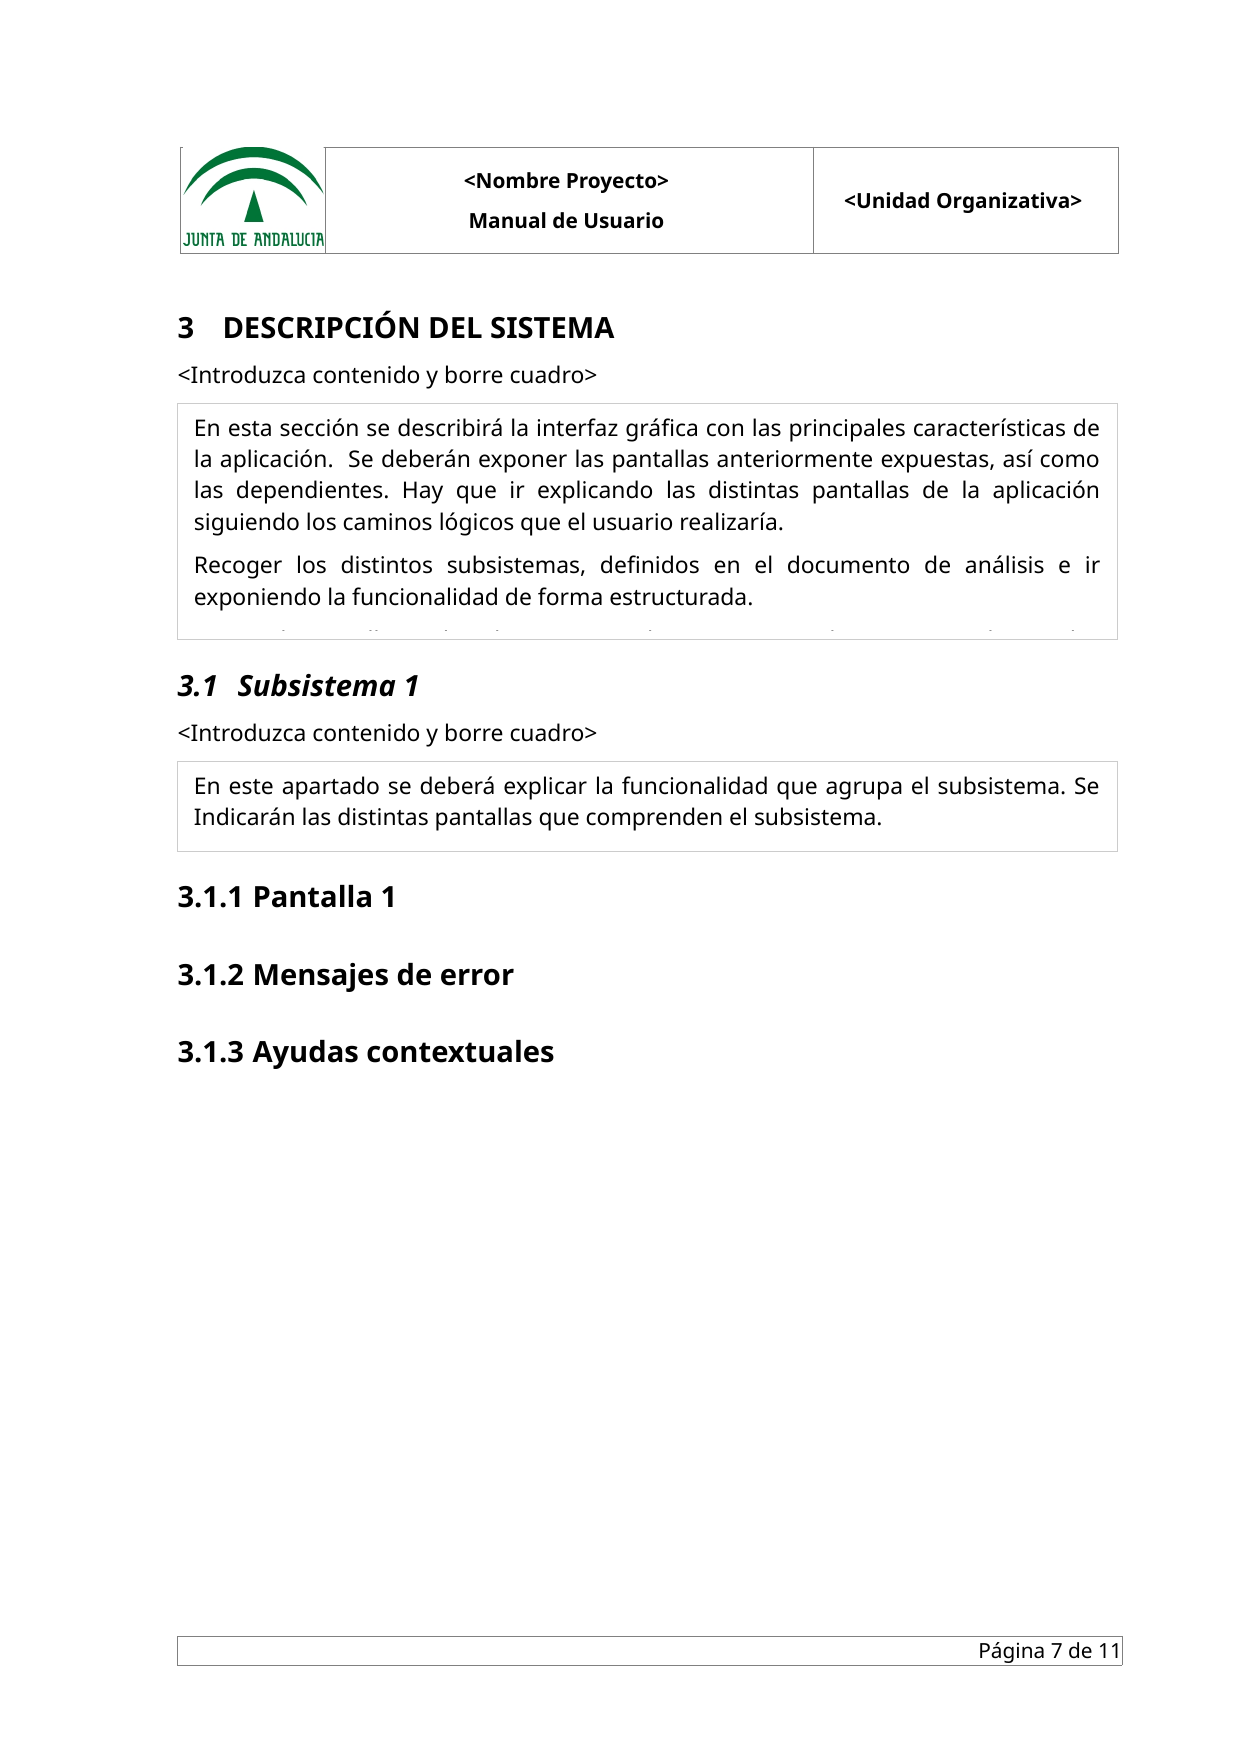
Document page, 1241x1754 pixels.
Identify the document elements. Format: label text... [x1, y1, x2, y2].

text En esta sección se describirá la interfaz gráfica con las principales características de la aplicación. Se deberán exponer las pantallas anteriormente expuestas, así como las dependientes. Hay que ir explicando las distintas pantallas de la aplicación siguiendo los caminos lógicos que el usuario realizaría. [194, 412, 1101, 537]
subtitle Ayudas contextuales [177, 1031, 1122, 1071]
text <Introduzca contenido y borre cuadro> [177, 359, 1122, 390]
text Recoger los distintos subsistemas, definidos en el documento de análisis e ir exponiendo la funcionalidad de forma estructurada. [194, 549, 1101, 612]
text En este apartado se deberá explicar la funcionalidad que agrupa el subsistema. Se Indicarán las distintas pantallas que comprenden el subsistema. [194, 770, 1101, 832]
subtitle Subsistema 1 [177, 665, 1122, 704]
subtitle Pantalla 1 [177, 877, 1122, 916]
subtitle DESCRIPCIÓN DEL SISTEMA [177, 307, 1122, 347]
text Para cada pantalla, explicar los mensajes de error que pueden aparecer y las ayudas contextuales que aparecen. [194, 624, 1101, 631]
text <Introduzca contenido y borre cuadro> [177, 717, 1122, 748]
subtitle Mensajes de error [177, 954, 1122, 993]
